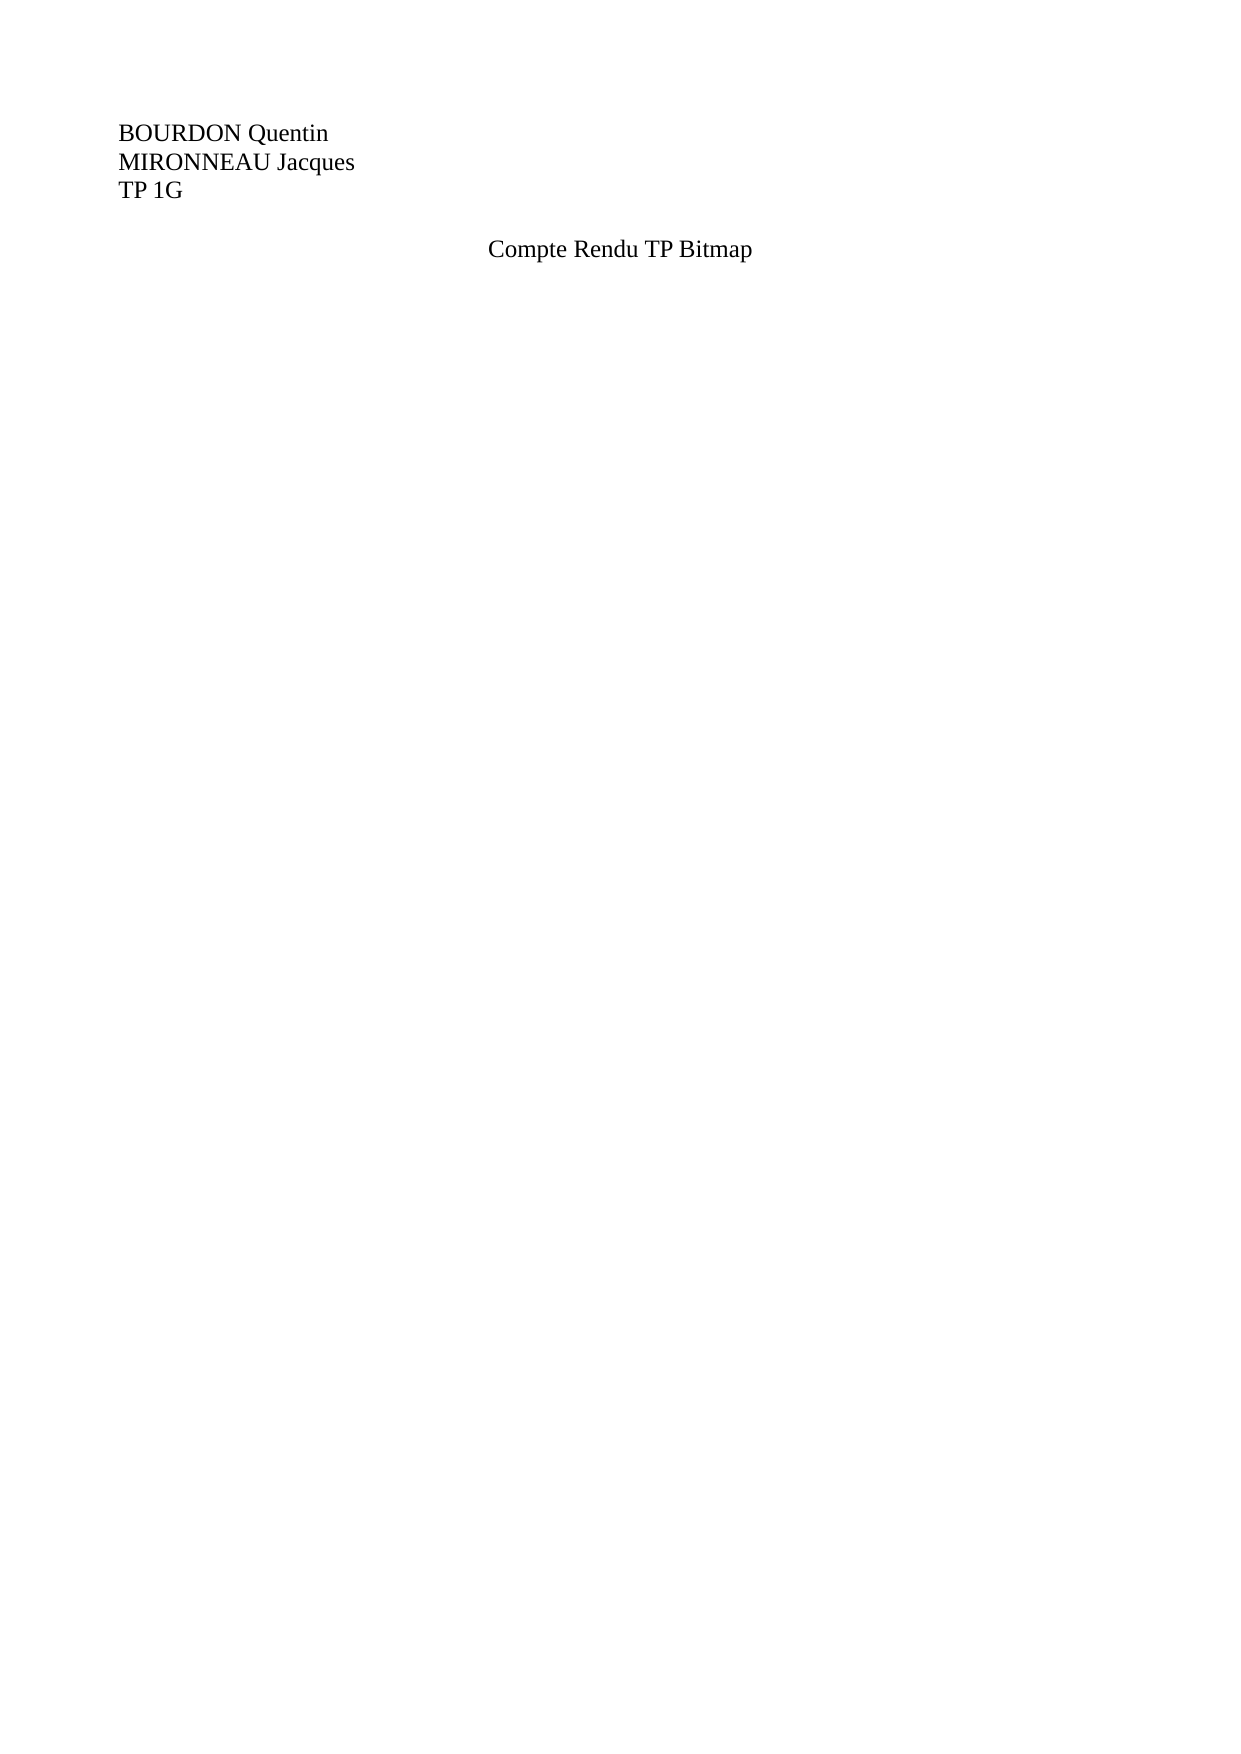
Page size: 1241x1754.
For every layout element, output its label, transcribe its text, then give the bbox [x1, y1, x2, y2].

text Compte Rendu TP Bitmap [118, 234, 1122, 263]
